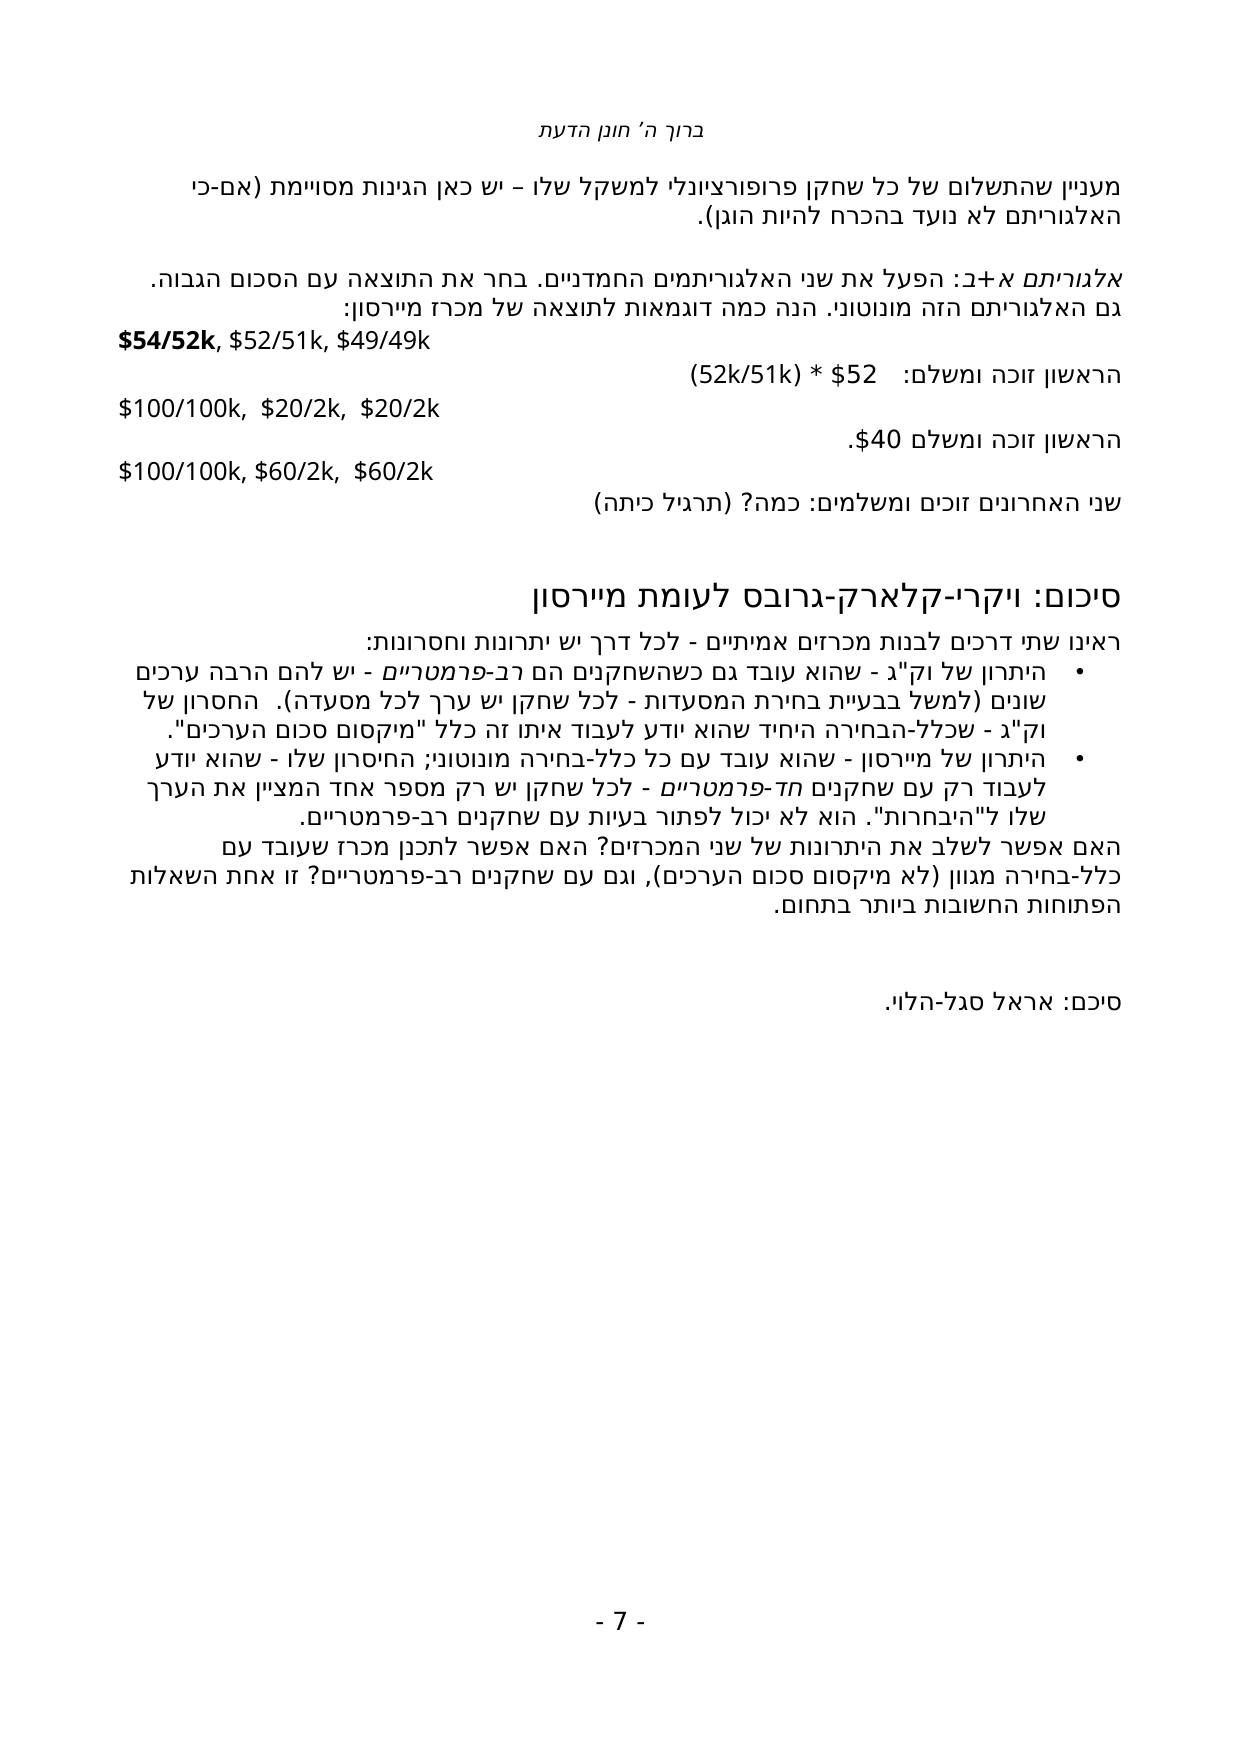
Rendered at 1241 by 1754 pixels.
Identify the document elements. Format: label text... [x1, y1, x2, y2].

text אלגוריתם א+ב: הפעל את שני האלגוריתמים החמדניים. בחר את התוצאה עם הסכום הגבוה. [118, 264, 1122, 293]
text $100/100k, $60/2k, $60/2k [118, 454, 1122, 488]
text מעניין שהתשלום של כל שחקן פרופורציונלי למשקל שלו – יש כאן הגינות מסויימת (אם-כי האלגוריתם לא נועד בהכרח להיות הוגן). [118, 172, 1122, 230]
list היתרון של וק"ג - שהוא עובד גם כשהשחקנים הם רב-פרמטריים - יש להם הרבה ערכים שונים (למשל בבעיית בחירת המסעדות - לכל שחקן יש ערך לכל מסעדה). החסרון של וק"ג - שכלל-הבחירה היחיד שהוא יודע לעבוד איתו זה כלל "מיקסום סכום הערכים". [118, 657, 1084, 744]
text שני האחרונים זוכים ומשלמים: כמה? (תרגיל כיתה) [118, 488, 1122, 517]
text הראשון זוכה ומשלם $40. [118, 425, 1122, 454]
text ראינו שתי דרכים לבנות מכרזים אמיתיים - לכל דרך יש יתרונות וחסרונות: [118, 628, 1122, 657]
list היתרון של מיירסון - שהוא עובד עם כל כלל-בחירה מונוטוני; החיסרון שלו - שהוא יודע לעבוד רק עם שחקנים חד-פרמטריים - לכל שחקן יש רק מספר אחד המציין את הערך שלו ל"היבחרות". הוא לא יכול לפתור בעיות עם שחקנים רב-פרמטריים. [118, 744, 1084, 832]
text סיכם: אראל סגל-הלוי. [118, 987, 1122, 1017]
text האם אפשר לשלב את היתרונות של שני המכרזים? האם אפשר לתכנן מכרז שעובד עם כלל-בחירה מגוון (לא מיקסום סכום הערכים), וגם עם שחקנים רב-פרמטריים? זו אחת השאלות הפתוחות החשובות ביותר בתחום. [118, 832, 1122, 919]
text הראשון זוכה ומשלם: $52 * (52k/51k) [118, 357, 1122, 391]
text $100/100k, $20/2k, $20/2k [118, 391, 1122, 425]
text גם האלגוריתם הזה מונוטוני. הנה כמה דוגמאות לתוצאה של מכרז מיירסון: [118, 293, 1122, 323]
subtitle סיכום: ויקרי-קלארק-גרובס לעומת מיירסון [118, 576, 1122, 615]
text $54/52k, $52/51k, $49/49k [118, 323, 1122, 357]
